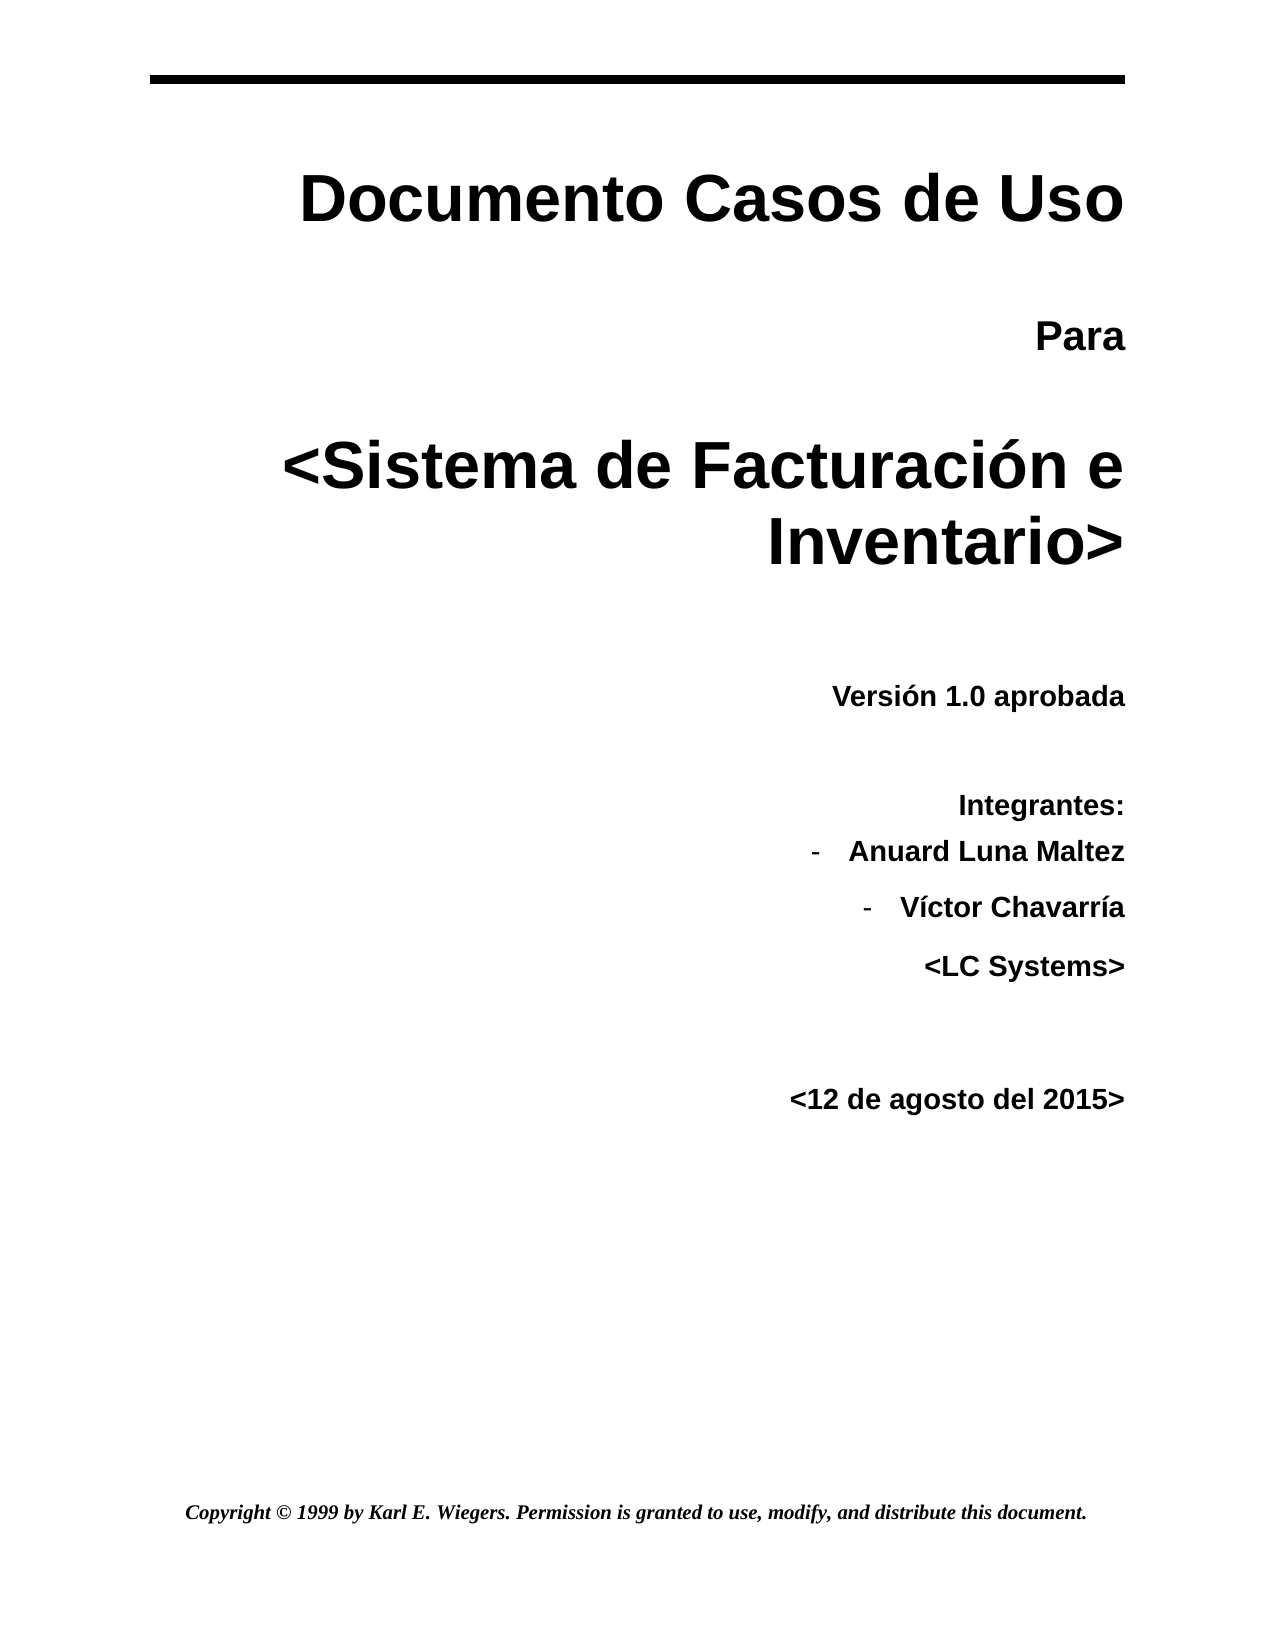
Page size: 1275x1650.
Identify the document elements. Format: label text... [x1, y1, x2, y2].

text Versión 1.0 aprobada [150, 679, 1125, 712]
subtitle <Sistema de Facturación e Inventario> [150, 426, 1125, 579]
text <12 de agosto del 2015> [150, 1082, 1125, 1116]
text Integrantes: [150, 787, 1125, 821]
list Anuard Luna Maltez [187, 833, 1125, 867]
subtitle Para [150, 311, 1125, 359]
text <LC Systems> [150, 948, 1125, 982]
list Víctor Chavarría [187, 890, 1125, 923]
subtitle Documento Casos de Uso [150, 159, 1125, 236]
